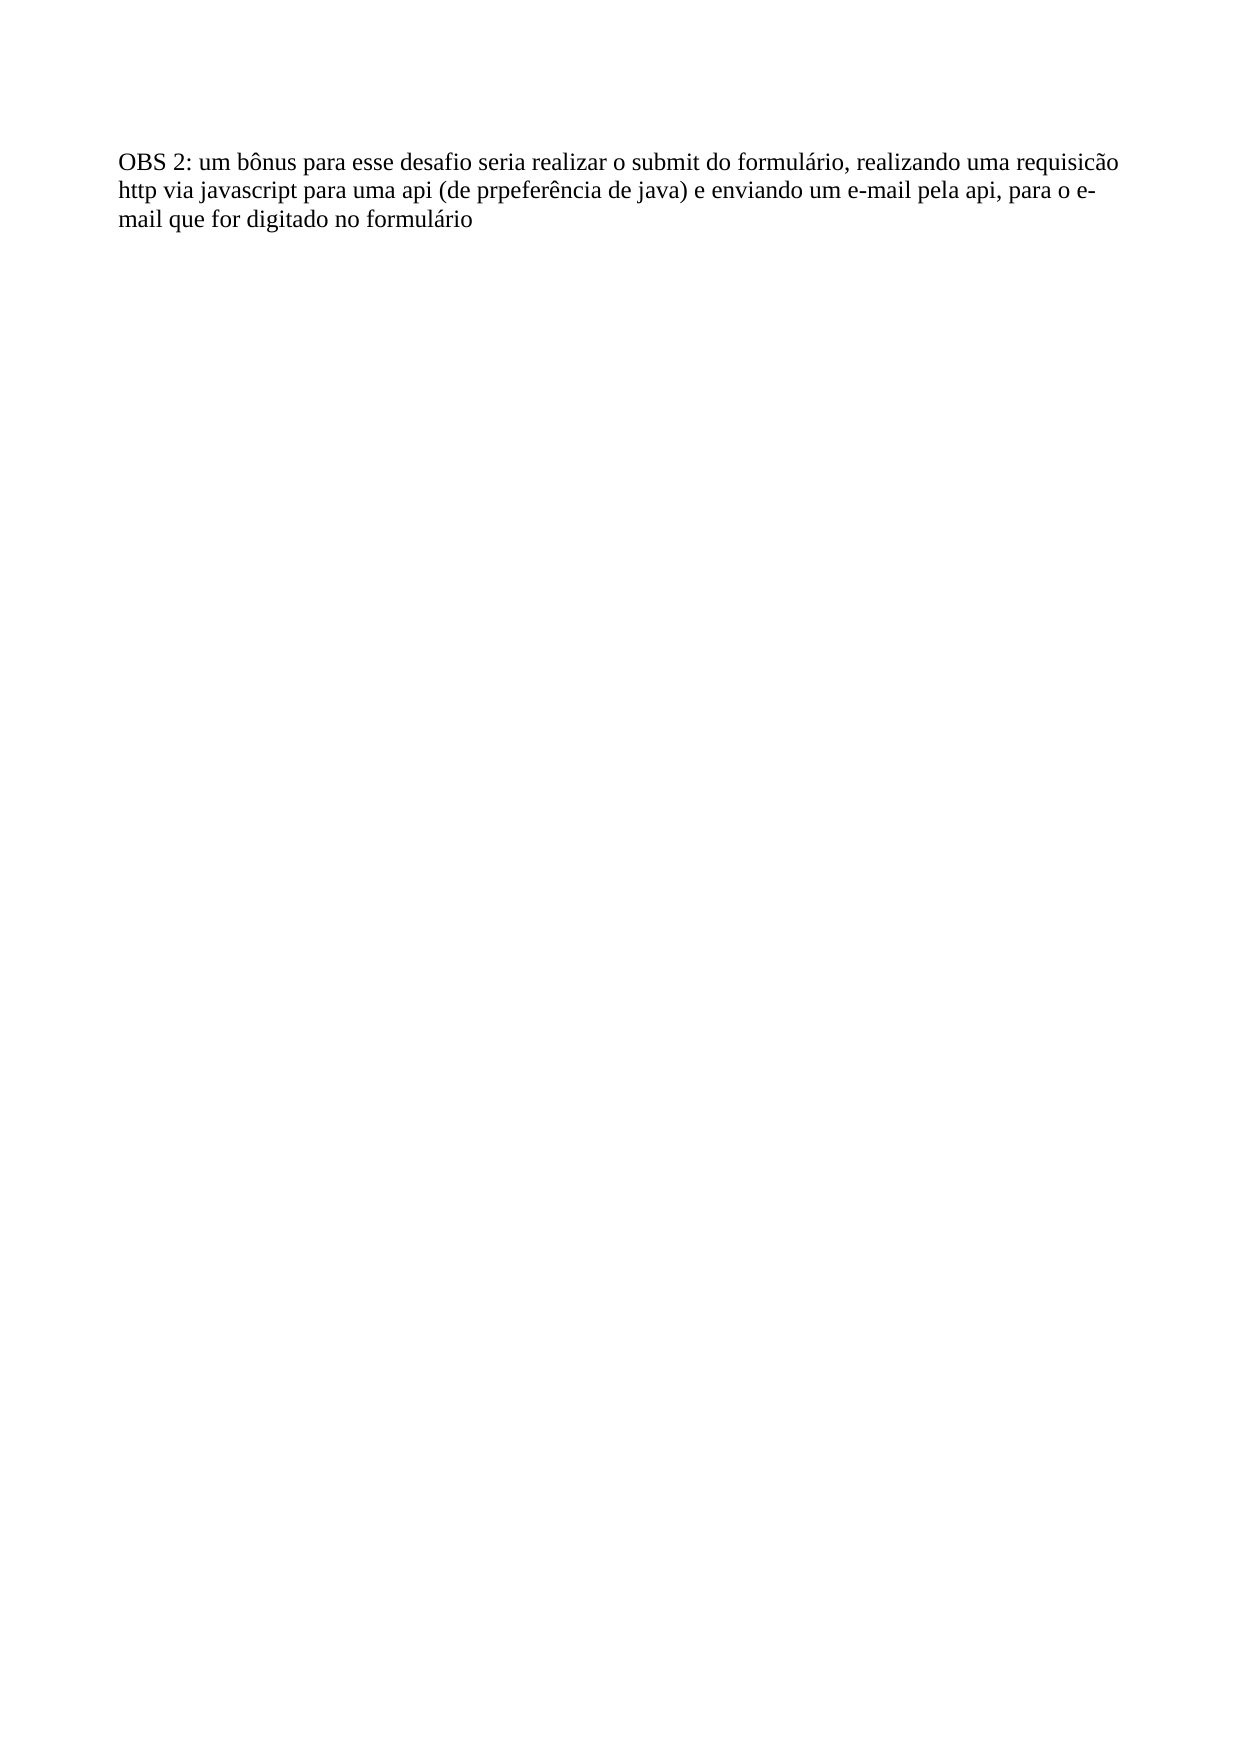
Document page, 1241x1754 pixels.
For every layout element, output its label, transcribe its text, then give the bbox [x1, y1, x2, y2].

text OBS 2: um bônus para esse desafio seria realizar o submit do formulário, realizando uma requisicão http via javascript para uma api (de prpeferência de java) e enviando um e-mail pela api, para o e-mail que for digitado no formulário [118, 147, 1122, 233]
